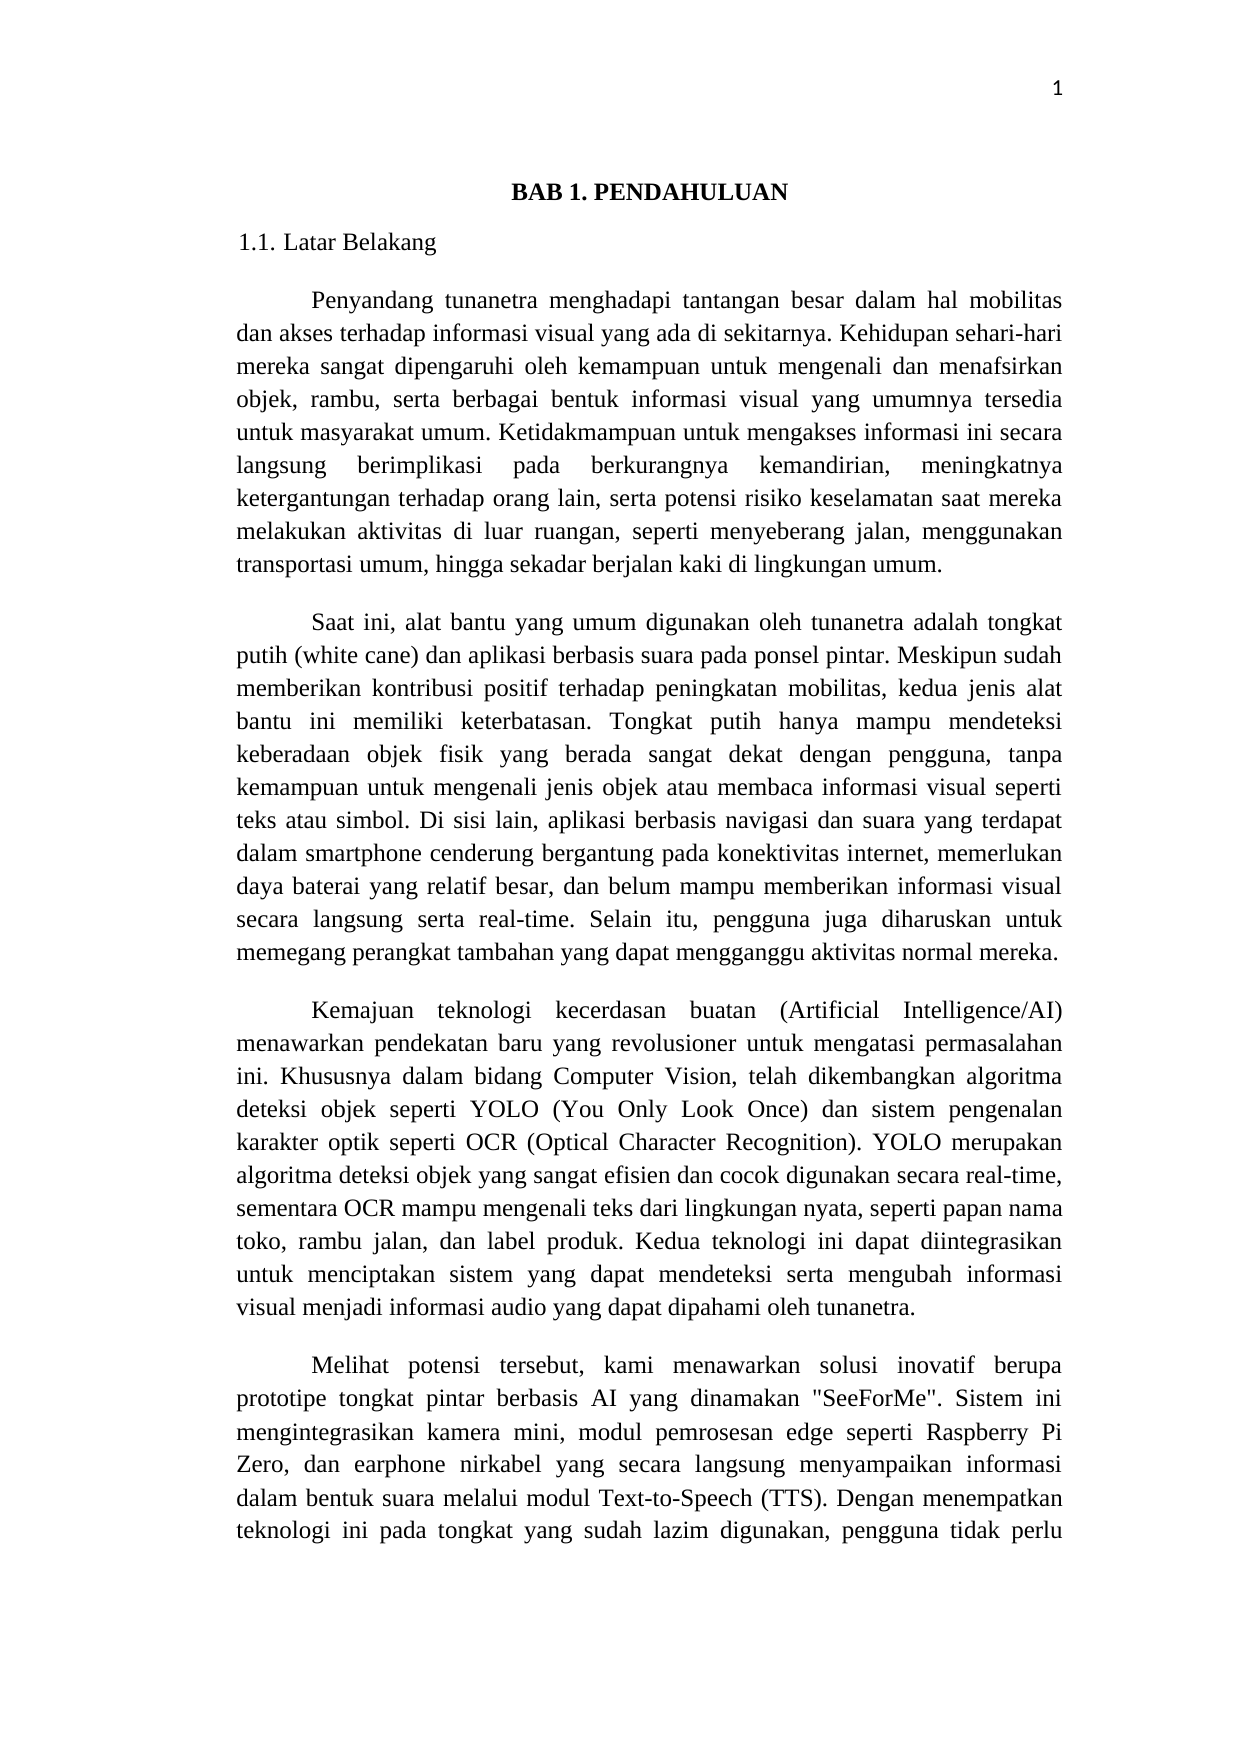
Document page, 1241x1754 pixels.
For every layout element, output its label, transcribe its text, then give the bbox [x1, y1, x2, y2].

text Melihat potensi tersebut, kami menawarkan solusi inovatif berupa prototipe tongkat pintar berbasis AI yang dinamakan "SeeForMe". Sistem ini mengintegrasikan kamera mini, modul pemrosesan edge seperti Raspberry Pi Zero, dan earphone nirkabel yang secara langsung menyampaikan informasi dalam bentuk suara melalui modul Text-to-Speech (TTS). Dengan menempatkan teknologi ini pada tongkat yang sudah lazim digunakan, pengguna tidak perlu [236, 1351, 1063, 1544]
text Saat ini, alat bantu yang umum digunakan oleh tunanetra adalah tongkat putih (white cane) dan aplikasi berbasis suara pada ponsel pintar. Meskipun sudah memberikan kontribusi positif terhadap peningkatan mobilitas, kedua jenis alat bantu ini memiliki keterbatasan. Tongkat putih hanya mampu mendeteksi keberadaan objek fisik yang berada sangat dekat dengan pengguna, tanpa kemampuan untuk mengenali jenis objek atau membaca informasi visual seperti teks atau simbol. Di sisi lain, aplikasi berbasis navigasi dan suara yang terdapat dalam smartphone cenderung bergantung pada konektivitas internet, memerlukan daya baterai yang relatif besar, dan belum mampu memberikan informasi visual secara langsung serta real-time. Selain itu, pengguna juga diharuskan untuk memegang perangkat tambahan yang dapat mengganggu aktivitas normal mereka. [236, 607, 1063, 966]
text BAB 1. PENDAHULUAN [236, 177, 1063, 206]
text Penyandang tunanetra menghadapi tantangan besar dalam hal mobilitas dan akses terhadap informasi visual yang ada di sekitarnya. Kehidupan sehari-hari mereka sangat dipengaruhi oleh kemampuan untuk mengenali dan menafsirkan objek, rambu, serta berbagai bentuk informasi visual yang umumnya tersedia untuk masyarakat umum. Ketidakmampuan untuk mengakses informasi ini secara langsung berimplikasi pada berkurangnya kemandirian, meningkatnya ketergantungan terhadap orang lain, serta potensi risiko keselamatan saat mereka melakukan aktivitas di luar ruangan, seperti menyeberang jalan, menggunakan transportasi umum, hingga sekadar berjalan kaki di lingkungan umum. [236, 285, 1063, 578]
text Kemajuan teknologi kecerdasan buatan (Artificial Intelligence/AI) menawarkan pendekatan baru yang revolusioner untuk mengatasi permasalahan ini. Khususnya dalam bidang Computer Vision, telah dikembangkan algoritma deteksi objek seperti YOLO (You Only Look Once) dan sistem pengenalan karakter optik seperti OCR (Optical Character Recognition). YOLO merupakan algoritma deteksi objek yang sangat efisien dan cocok digunakan secara real-time, sementara OCR mampu mengenali teks dari lingkungan nyata, seperti papan nama toko, rambu jalan, dan label produk. Kedua teknologi ini dapat diintegrasikan untuk menciptakan sistem yang dapat mendeteksi serta mengubah informasi visual menjadi informasi audio yang dapat dipahami oleh tunanetra. [236, 995, 1063, 1321]
list Latar Belakang [238, 227, 1063, 256]
